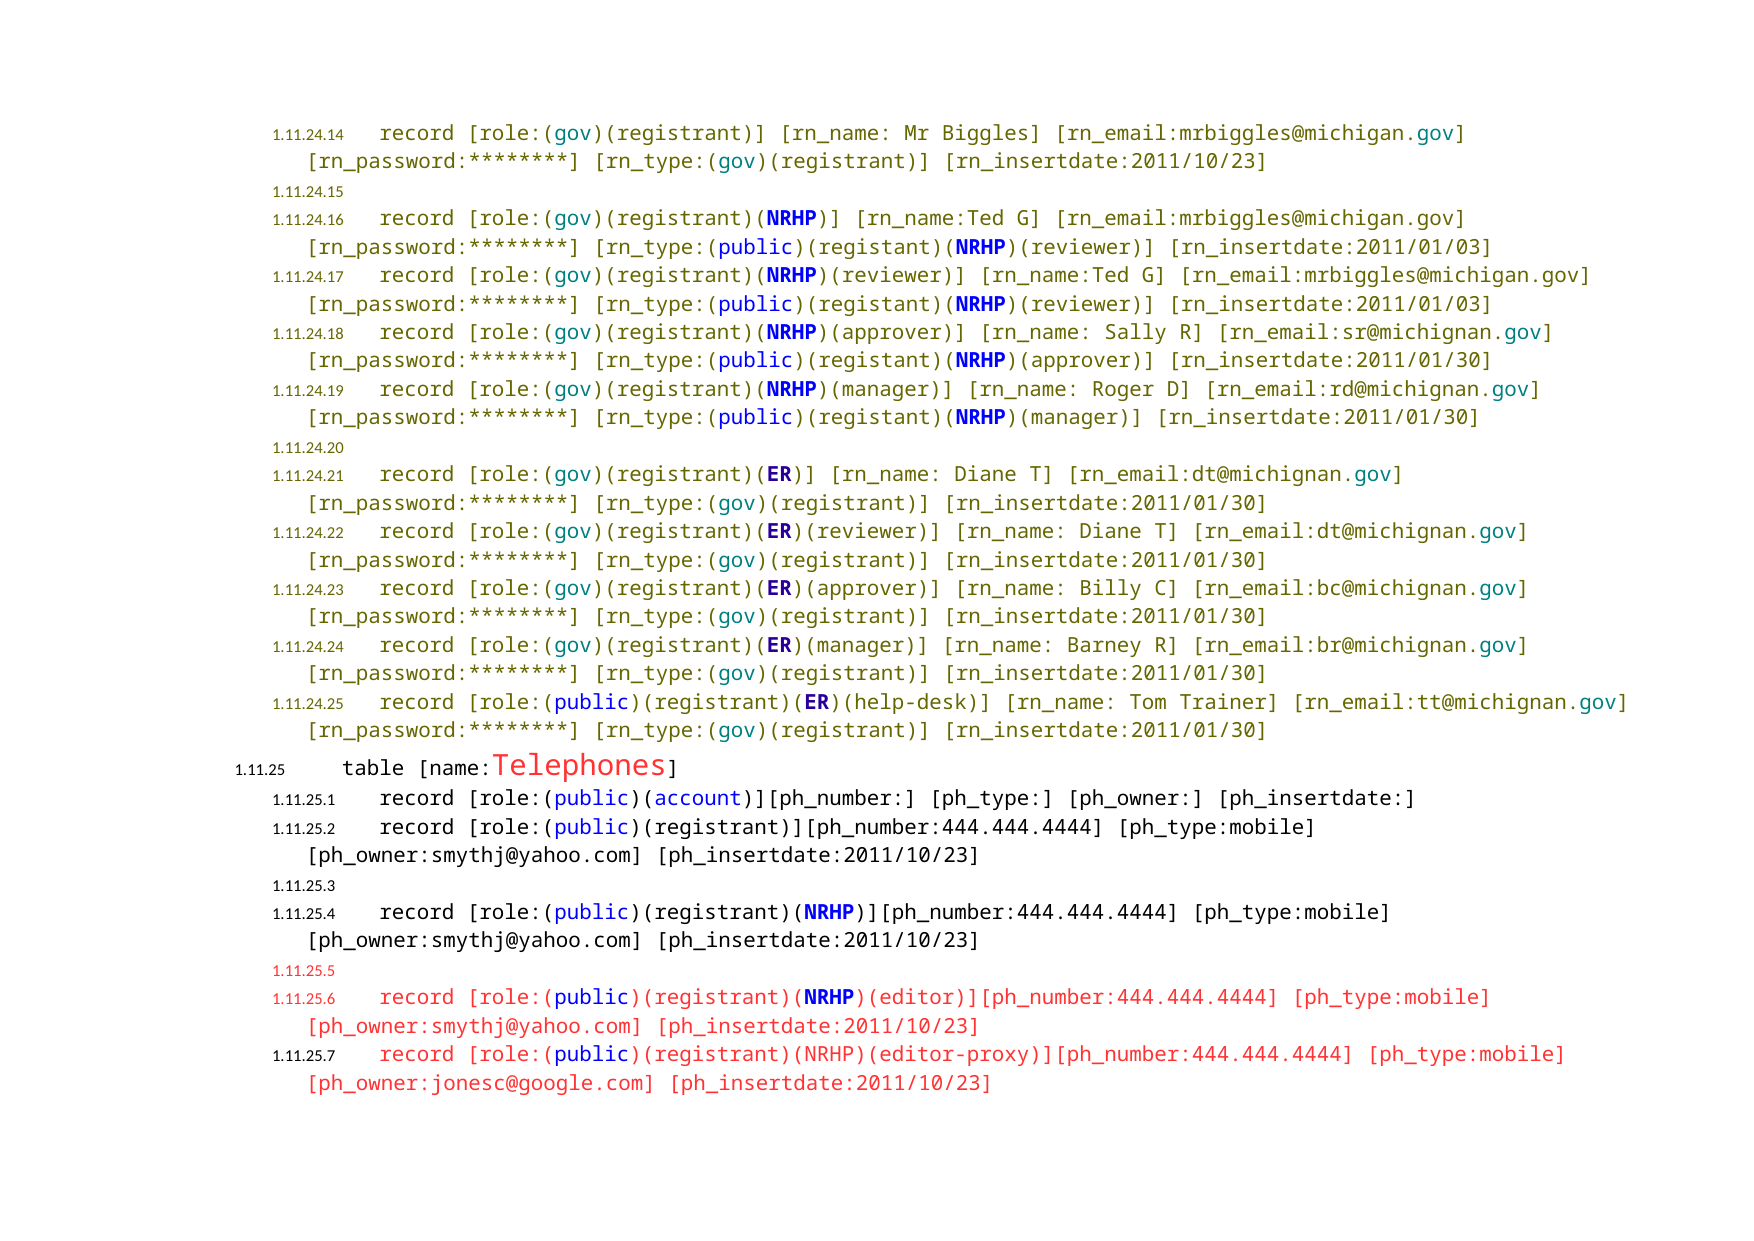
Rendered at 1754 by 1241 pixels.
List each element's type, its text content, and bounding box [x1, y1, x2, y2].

list record [role:(gov)(registrant)] [rn_name: Mr Biggles] [rn_email:mrbiggles@michigan.gov] [rn_password:********] [rn_type:(gov)(registrant)] [rn_insertdate:2011/10/23] [268, 118, 1636, 175]
list record [role:(public)(account)][ph_number:] [ph_type:] [ph_owner:] [ph_insertdate:] [268, 783, 1636, 812]
list table [name:Telephones] [231, 744, 1636, 783]
list record [role:(public)(registrant)(ER)(help-desk)] [rn_name: Tom Trainer] [rn_email:tt@michignan.gov] [rn_password:********] [rn_type:(gov)(registrant)] [rn_insertdate:2011/01/30] [268, 687, 1636, 744]
list record [role:(gov)(registrant)(NRHP)(approver)] [rn_name: Sally R] [rn_email:sr@michignan.gov] [rn_password:********] [rn_type:(public)(registant)(NRHP)(approver)] [rn_insertdate:2011/01/30] [268, 317, 1636, 374]
list record [role:(gov)(registrant)(NRHP)] [rn_name:Ted G] [rn_email:mrbiggles@michigan.gov] [rn_password:********] [rn_type:(public)(registant)(NRHP)(reviewer)] [rn_insertdate:2011/01/03] [268, 203, 1636, 260]
list record [role:(gov)(registrant)(ER)(manager)] [rn_name: Barney R] [rn_email:br@michignan.gov] [rn_password:********] [rn_type:(gov)(registrant)] [rn_insertdate:2011/01/30] [268, 630, 1636, 687]
list record [role:(public)(registrant)(NRHP)(editor-proxy)][ph_number:444.444.4444] [ph_type:mobile] [ph_owner:jonesc@google.com] [ph_insertdate:2011/10/23] [268, 1039, 1636, 1096]
list record [role:(gov)(registrant)(ER)(approver)] [rn_name: Billy C] [rn_email:bc@michignan.gov] [rn_password:********] [rn_type:(gov)(registrant)] [rn_insertdate:2011/01/30] [268, 573, 1636, 630]
list record [role:(gov)(registrant)(NRHP)(manager)] [rn_name: Roger D] [rn_email:rd@michignan.gov] [rn_password:********] [rn_type:(public)(registant)(NRHP)(manager)] [rn_insertdate:2011/01/30] [268, 374, 1636, 431]
list record [role:(gov)(registrant)(ER)] [rn_name: Diane T] [rn_email:dt@michignan.gov] [rn_password:********] [rn_type:(gov)(registrant)] [rn_insertdate:2011/01/30] [268, 459, 1636, 516]
list record [role:(public)(registrant)(NRHP)][ph_number:444.444.4444] [ph_type:mobile] [ph_owner:smythj@yahoo.com] [ph_insertdate:2011/10/23] [268, 897, 1636, 954]
list record [role:(gov)(registrant)(ER)(reviewer)] [rn_name: Diane T] [rn_email:dt@michignan.gov] [rn_password:********] [rn_type:(gov)(registrant)] [rn_insertdate:2011/01/30] [268, 516, 1636, 573]
list record [role:(public)(registrant)][ph_number:444.444.4444] [ph_type:mobile] [ph_owner:smythj@yahoo.com] [ph_insertdate:2011/10/23] [268, 812, 1636, 869]
list record [role:(gov)(registrant)(NRHP)(reviewer)] [rn_name:Ted G] [rn_email:mrbiggles@michigan.gov] [rn_password:********] [rn_type:(public)(registant)(NRHP)(reviewer)] [rn_insertdate:2011/01/03] [268, 260, 1636, 317]
list record [role:(public)(registrant)(NRHP)(editor)][ph_number:444.444.4444] [ph_type:mobile] [ph_owner:smythj@yahoo.com] [ph_insertdate:2011/10/23] [268, 982, 1636, 1039]
